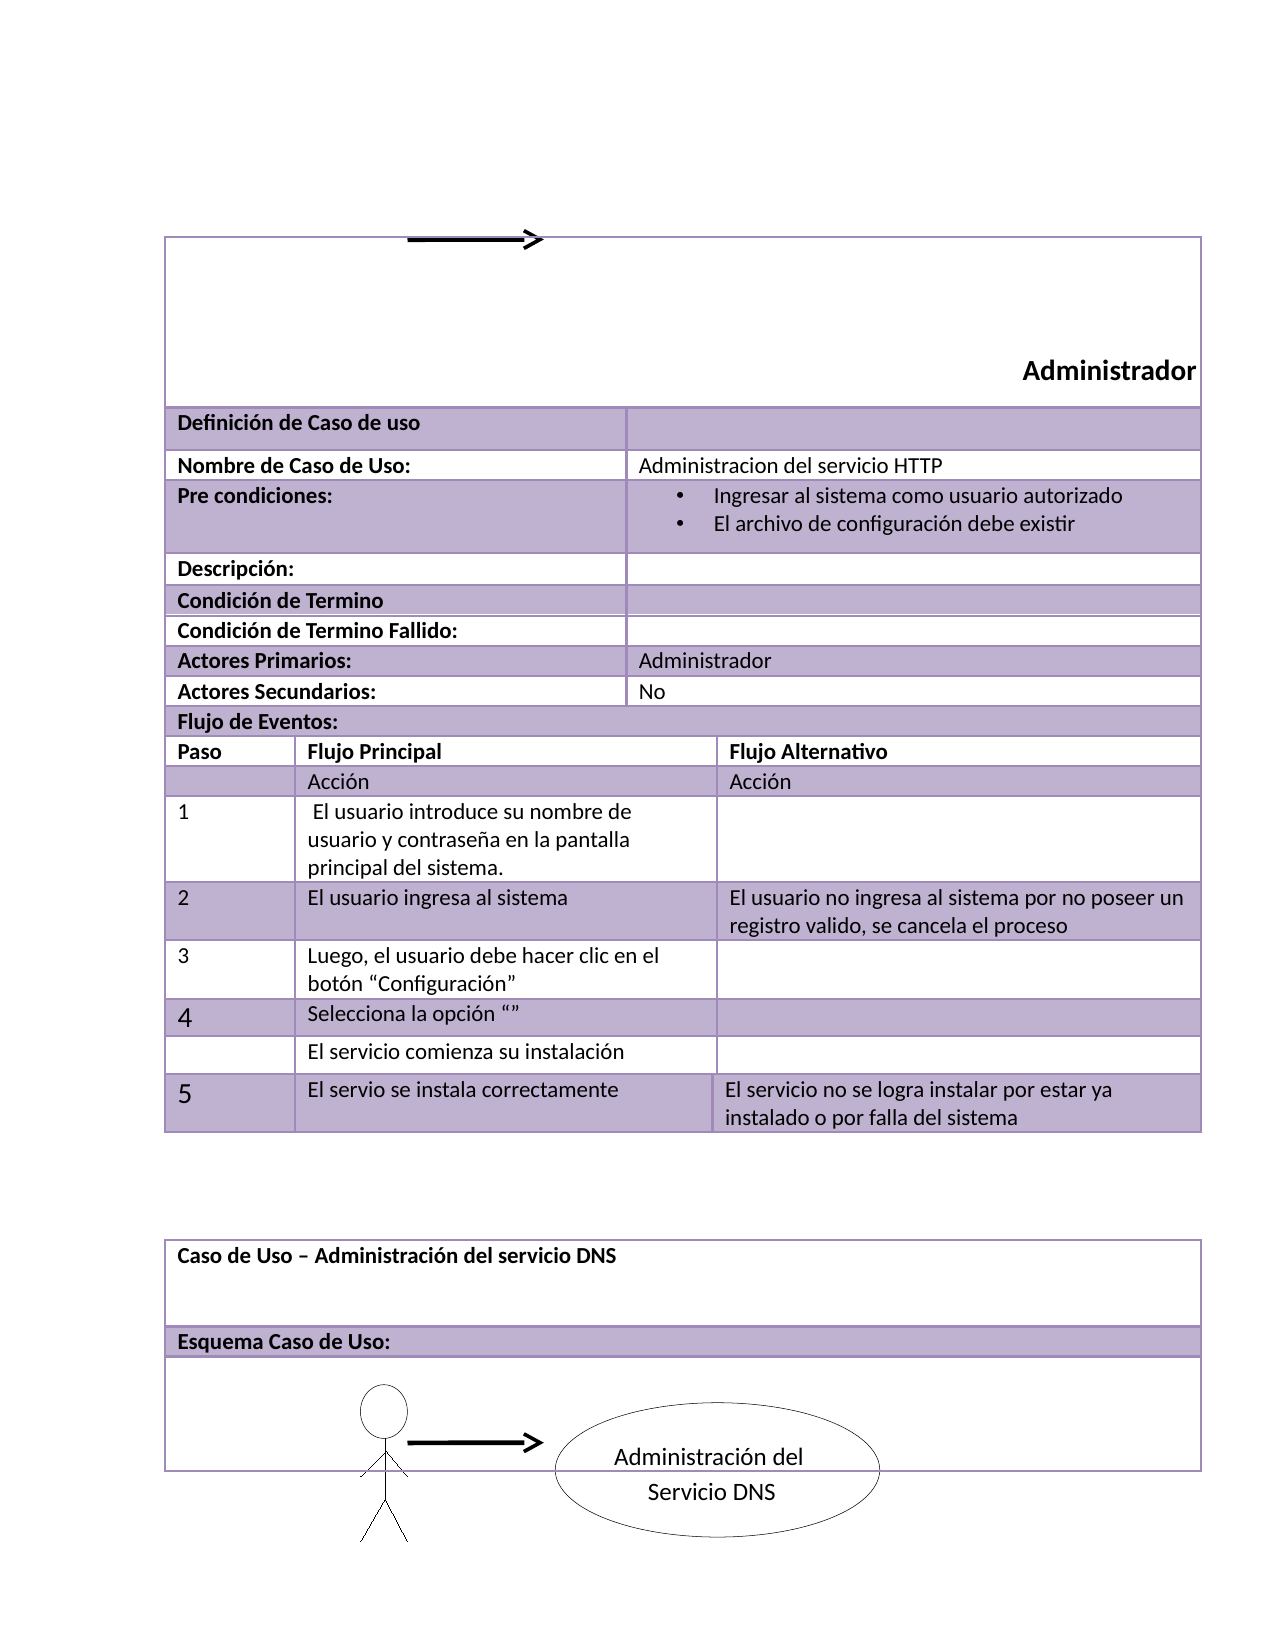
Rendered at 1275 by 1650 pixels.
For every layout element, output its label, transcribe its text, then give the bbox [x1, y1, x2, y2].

table_cell El servicio comienza su instalación [296, 1037, 716, 1073]
table_cell Acción [718, 767, 1200, 795]
table_cell Definición de Caso de uso [166, 409, 625, 449]
table_cell Descripción: [166, 554, 625, 584]
table_cell Luego, el usuario debe hacer clic en el botón “Configuración” [296, 941, 716, 997]
table_cell Administrador [628, 647, 1200, 675]
table_cell Acción [296, 767, 716, 795]
table_cell 3 [166, 941, 294, 997]
table_cell El servicio no se logra instalar por estar ya instalado o por falla del sistema [714, 1075, 1200, 1131]
table_cell 5 [166, 1075, 294, 1131]
table_cell Actores Primarios: [166, 647, 625, 675]
table_cell [628, 586, 1200, 614]
table_cell El usuario introduce su nombre de usuario y contraseña en la pantalla principal del sistema. [296, 797, 716, 881]
table_cell [628, 409, 1200, 449]
table_cell El usuario ingresa al sistema [296, 883, 716, 939]
table_cell 2 [166, 883, 294, 939]
table_cell [718, 941, 1200, 997]
table_cell [718, 797, 1200, 881]
table_cell [628, 617, 1200, 644]
table_cell [166, 1037, 294, 1073]
table_cell Nombre de Caso de Uso: [166, 451, 625, 479]
table_cell Condición de Termino Fallido: [166, 617, 625, 644]
table_cell Flujo Principal [296, 737, 716, 765]
table_cell [166, 238, 1200, 406]
table_cell 4 [166, 1000, 294, 1035]
table_cell Paso [166, 737, 294, 765]
table_cell El servio se instala correctamente [296, 1075, 711, 1131]
table_cell [628, 554, 1200, 584]
table_cell 1 [166, 797, 294, 881]
table_cell Flujo Alternativo [718, 737, 1200, 765]
table_cell Administracion del servicio HTTP [628, 451, 1200, 479]
table_cell [166, 767, 294, 795]
table_cell El usuario no ingresa al sistema por no poseer un registro valido, se cancela el proceso [718, 883, 1200, 939]
table_cell Condición de Termino [166, 586, 625, 614]
table_cell Actores Secundarios: [166, 677, 625, 705]
table_cell [166, 1358, 1200, 1469]
table_cell Ingresar al sistema como usuario autorizado El archivo de configuración debe existir [628, 481, 1200, 552]
table_cell Flujo de Eventos: [166, 707, 1200, 735]
table_cell [718, 1037, 1200, 1073]
table_cell Pre condiciones: [166, 481, 625, 552]
table_cell Esquema Caso de Uso: [166, 1328, 1200, 1355]
table_header Caso de Uso – Administración del servicio DNS [166, 1241, 1200, 1325]
table_cell Selecciona la opción “” [296, 1000, 716, 1035]
table_cell No [628, 677, 1200, 705]
table_cell [718, 1000, 1200, 1035]
